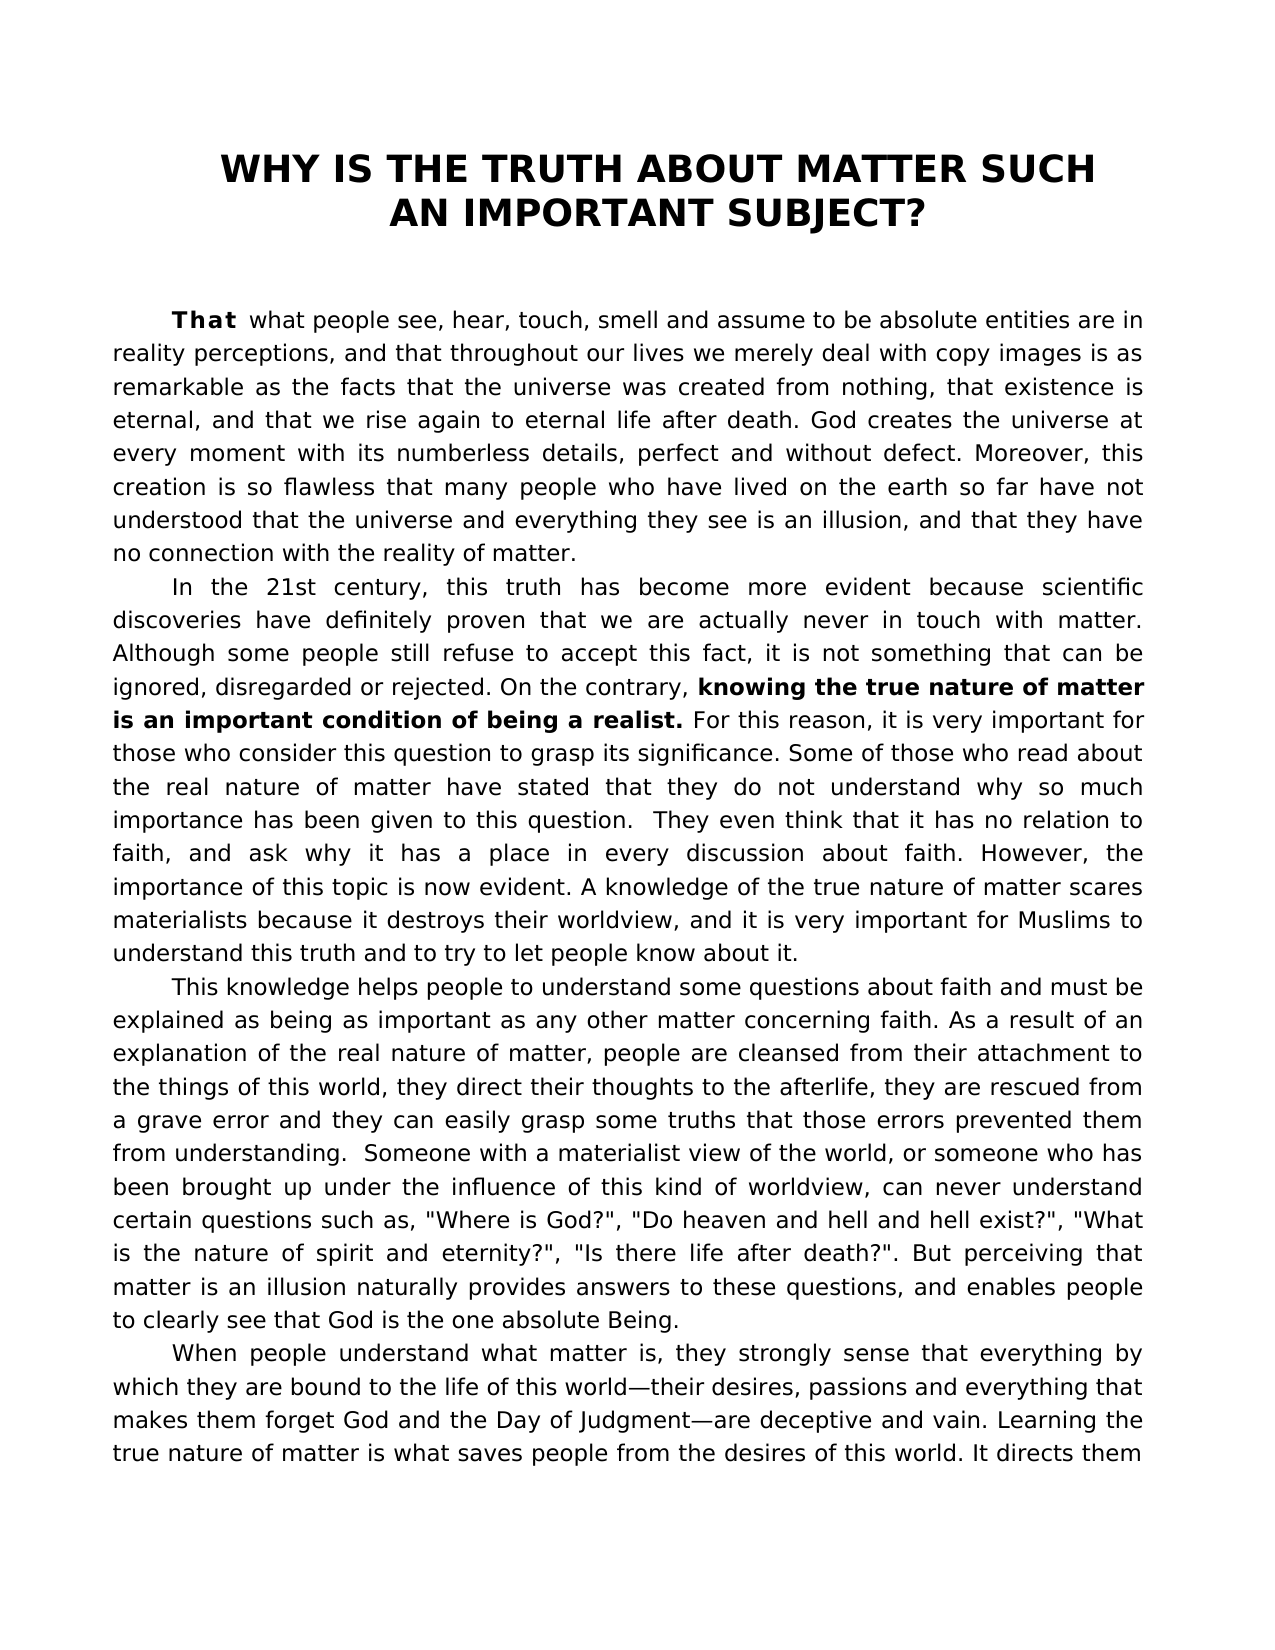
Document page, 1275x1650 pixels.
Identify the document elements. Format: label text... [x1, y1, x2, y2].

text When people understand what matter is, they strongly sense that everything by which they are bound to the life of this world—their desires, passions and everything that makes them forget God and the Day of Judgment—are deceptive and vain. Learning the true nature of matter is what saves people from the desires of this world. It directs them [112, 1335, 1145, 1468]
text In the 21st century, this truth has become more evident because scientific discoveries have definitely proven that we are actually never in touch with matter. Although some people still refuse to accept this fact, it is not something that can be ignored, disregarded or rejected. On the contrary, knowing the true nature of matter is an important condition of being a realist. For this reason, it is very important for those who consider this question to grasp its significance. Some of those who read about the real nature of matter have stated that they do not understand why so much importance has been given to this question. They even think that it has no relation to faith, and ask why it has a place in every discussion about faith. However, the importance of this topic is now evident. A knowledge of the true nature of matter scares materialists because it destroys their worldview, and it is very important for Muslims to understand this truth and to try to let people know about it. [112, 568, 1145, 968]
text That what people see, hear, touch, smell and assume to be absolute entities are in reality perceptions, and that throughout our lives we merely deal with copy images is as remarkable as the facts that the universe was created from nothing, that existence is eternal, and that we rise again to eternal life after death. God creates the universe at every moment with its numberless details, perfect and without defect. Moreover, this creation is so flawless that many people who have lived on the earth so far have not understood that the universe and everything they see is an illusion, and that they have no connection with the reality of matter. [112, 302, 1145, 568]
text AN IMPORTANT SUBJECT? [112, 191, 1145, 235]
text WHY IS THE TRUTH ABOUT MATTER SUCH [112, 148, 1145, 191]
text This knowledge helps people to understand some questions about faith and must be explained as being as important as any other matter concerning faith. As a result of an explanation of the real nature of matter, people are cleansed from their attachment to the things of this world, they direct their thoughts to the afterlife, they are rescued from a grave error and they can easily grasp some truths that those errors prevented them from understanding. Someone with a materialist view of the world, or someone who has been brought up under the influence of this kind of worldview, can never understand certain questions such as, "Where is God?", "Do heaven and hell and hell exist?", "What is the nature of spirit and eternity?", "Is there life after death?". But perceiving that matter is an illusion naturally provides answers to these questions, and enables people to clearly see that God is the one absolute Being. [112, 968, 1145, 1335]
